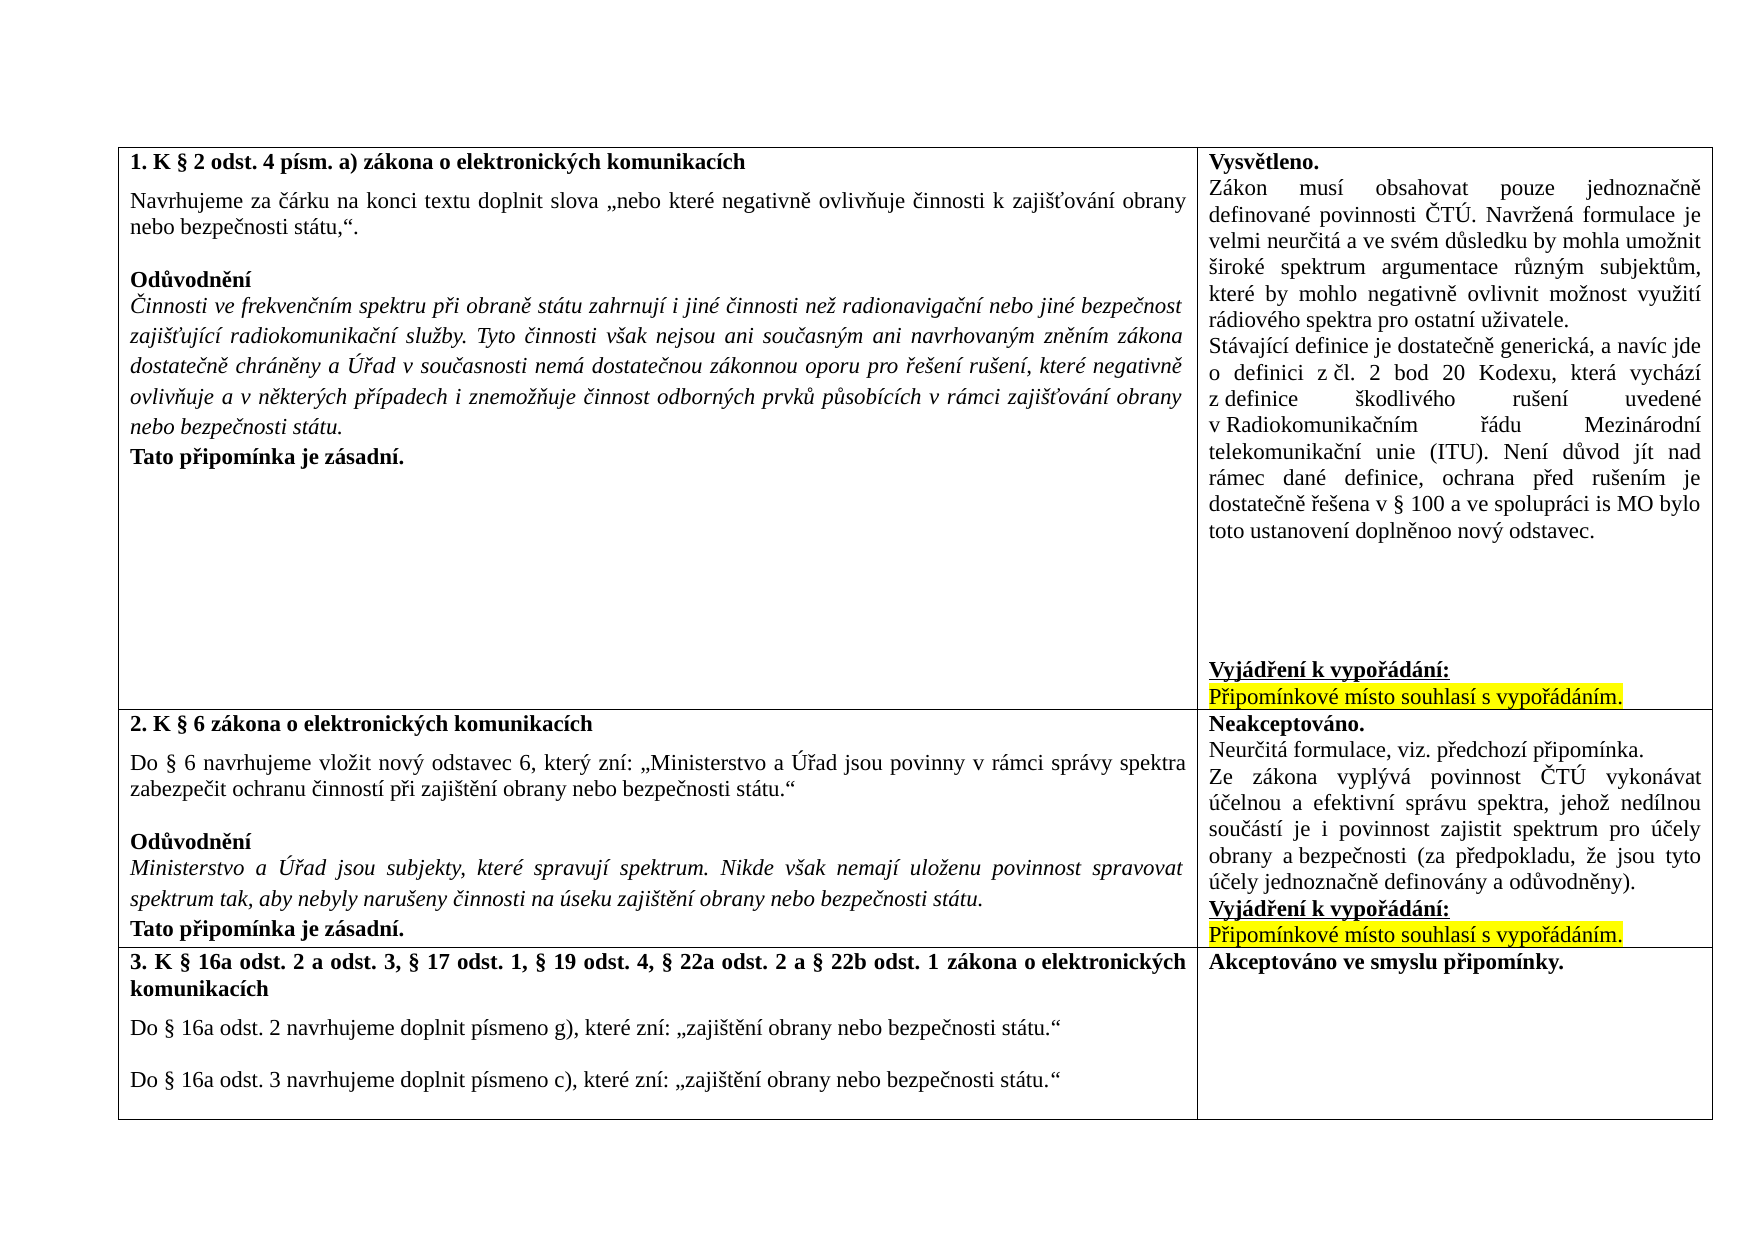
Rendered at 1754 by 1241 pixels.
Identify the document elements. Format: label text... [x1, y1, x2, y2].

table_cell Neakceptováno. Neurčitá formulace, viz. předchozí připomínka. Ze zákona vyplývá povinnost ČTÚ vykonávat účelnou a efektivní správu spektra, jehož nedílnou součástí je i povinnost zajistit spektrum pro účely obrany a bezpečnosti (za předpokladu, že jsou tyto účely jednoznačně definovány a odůvodněny). Vyjádření k vypořádání: Připomínkové místo souhlasí s vypořádáním. [1198, 710, 1712, 947]
table_cell Akceptováno ve smyslu připomínky. [1198, 948, 1712, 1119]
table_header 1. K § 2 odst. 4 písm. a) zákona o elektronických komunikacích Navrhujeme za čárku na konci textu doplnit slova „nebo které negativně ovlivňuje činnosti k zajišťování obrany nebo bezpečnosti státu,“. Odůvodnění Činnosti ve frekvenčním spektru při obraně státu zahrnují i jiné činnosti než radionavigační nebo jiné bezpečnost zajišťující radiokomunikační služby. Tyto činnosti však nejsou ani současným ani navrhovaným zněním zákona dostatečně chráněny a Úřad v současnosti nemá dostatečnou zákonnou oporu pro řešení rušení, které negativně ovlivňuje a v některých případech i znemožňuje činnost odborných prvků působících v rámci zajišťování obrany nebo bezpečnosti státu. Tato připomínka je zásadní. [119, 148, 1197, 709]
table_cell 2. K § 6 zákona o elektronických komunikacích Do § 6 navrhujeme vložit nový odstavec 6, který zní: „Ministerstvo a Úřad jsou povinny v rámci správy spektra zabezpečit ochranu činností při zajištění obrany nebo bezpečnosti státu.“ Odůvodnění Ministerstvo a Úřad jsou subjekty, které spravují spektrum. Nikde však nemají uloženu povinnost spravovat spektrum tak, aby nebyly narušeny činnosti na úseku zajištění obrany nebo bezpečnosti státu. Tato připomínka je zásadní. [119, 710, 1197, 947]
table_header Vysvětleno. Zákon musí obsahovat pouze jednoznačně definované povinnosti ČTÚ. Navržená formulace je velmi neurčitá a ve svém důsledku by mohla umožnit široké spektrum argumentace různým subjektům, které by mohlo negativně ovlivnit možnost využití rádiového spektra pro ostatní uživatele. Stávající definice je dostatečně generická, a navíc jde o definici z čl. 2 bod 20 Kodexu, která vychází z definice škodlivého rušení uvedené v Radiokomunikačním řádu Mezinárodní telekomunikační unie (ITU). Není důvod jít nad rámec dané definice, ochrana před rušením je dostatečně řešena v § 100 a ve spolupráci is MO bylo toto ustanovení doplněnoo nový odstavec. Vyjádření k vypořádání: Připomínkové místo souhlasí s vypořádáním. [1198, 148, 1712, 709]
table_cell 3. K § 16a odst. 2 a odst. 3, § 17 odst. 1, § 19 odst. 4, § 22a odst. 2 a § 22b odst. 1 zákona o elektronických komunikacích Do § 16a odst. 2 navrhujeme doplnit písmeno g), které zní: „zajištění obrany nebo bezpečnosti státu.“ Do § 16a odst. 3 navrhujeme doplnit písmeno c), které zní: „zajištění obrany nebo bezpečnosti státu.“ [119, 948, 1197, 1119]
